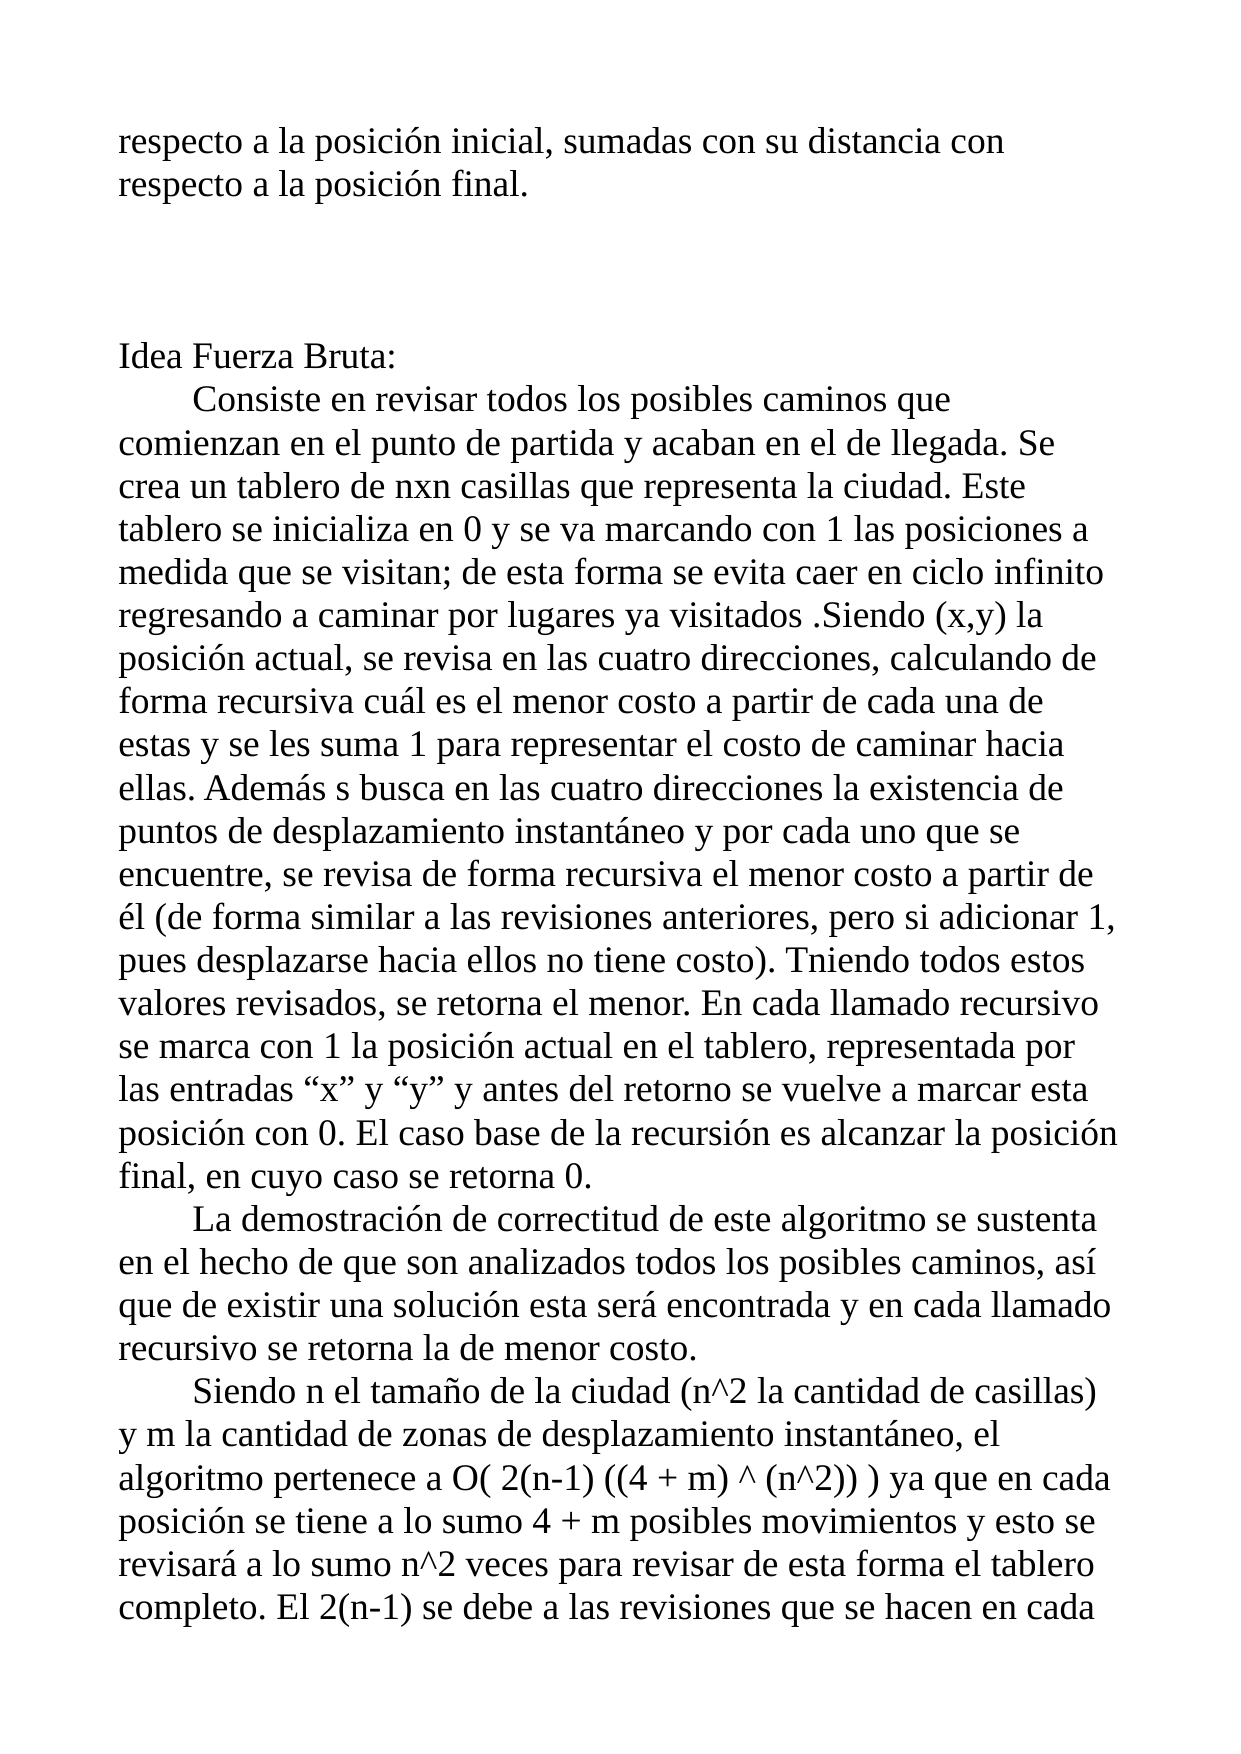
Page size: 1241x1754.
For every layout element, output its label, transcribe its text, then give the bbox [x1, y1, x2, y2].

text La demostración de correctitud de este algoritmo se sustenta en el hecho de que son analizados todos los posibles caminos, así que de existir una solución esta será encontrada y en cada llamado recursivo se retorna la de menor costo. [118, 1196, 1122, 1369]
text Idea Fuerza Bruta: [118, 334, 1122, 377]
text respecto a la posición inicial, sumadas con su distancia con respecto a la posición final. [118, 118, 1122, 204]
text Siendo n el tamaño de la ciudad (n^2 la cantidad de casillas) y m la cantidad de zonas de desplazamiento instantáneo, el algoritmo pertenece a O( 2(n-1) ((4 + m) ^ (n^2)) ) ya que en cada posición se tiene a lo sumo 4 + m posibles movimientos y esto se revisará a lo sumo n^2 veces para revisar de esta forma el tablero completo. El 2(n-1) se debe a las revisiones que se hacen en cada [118, 1369, 1122, 1627]
text Consiste en revisar todos los posibles caminos que comienzan en el punto de partida y acaban en el de llegada. Se crea un tablero de nxn casillas que representa la ciudad. Este tablero se inicializa en 0 y se va marcando con 1 las posiciones a medida que se visitan; de esta forma se evita caer en ciclo infinito regresando a caminar por lugares ya visitados .Siendo (x,y) la posición actual, se revisa en las cuatro direcciones, calculando de forma recursiva cuál es el menor costo a partir de cada una de estas y se les suma 1 para representar el costo de caminar hacia ellas. Además s busca en las cuatro direcciones la existencia de puntos de desplazamiento instantáneo y por cada uno que se encuentre, se revisa de forma recursiva el menor costo a partir de él (de forma similar a las revisiones anteriores, pero si adicionar 1, pues desplazarse hacia ellos no tiene costo). Tniendo todos estos valores revisados, se retorna el menor. En cada llamado recursivo se marca con 1 la posición actual en el tablero, representada por las entradas “x” y “y” y antes del retorno se vuelve a marcar esta posición con 0. El caso base de la recursión es alcanzar la posición final, en cuyo caso se retorna 0. [118, 377, 1122, 1196]
